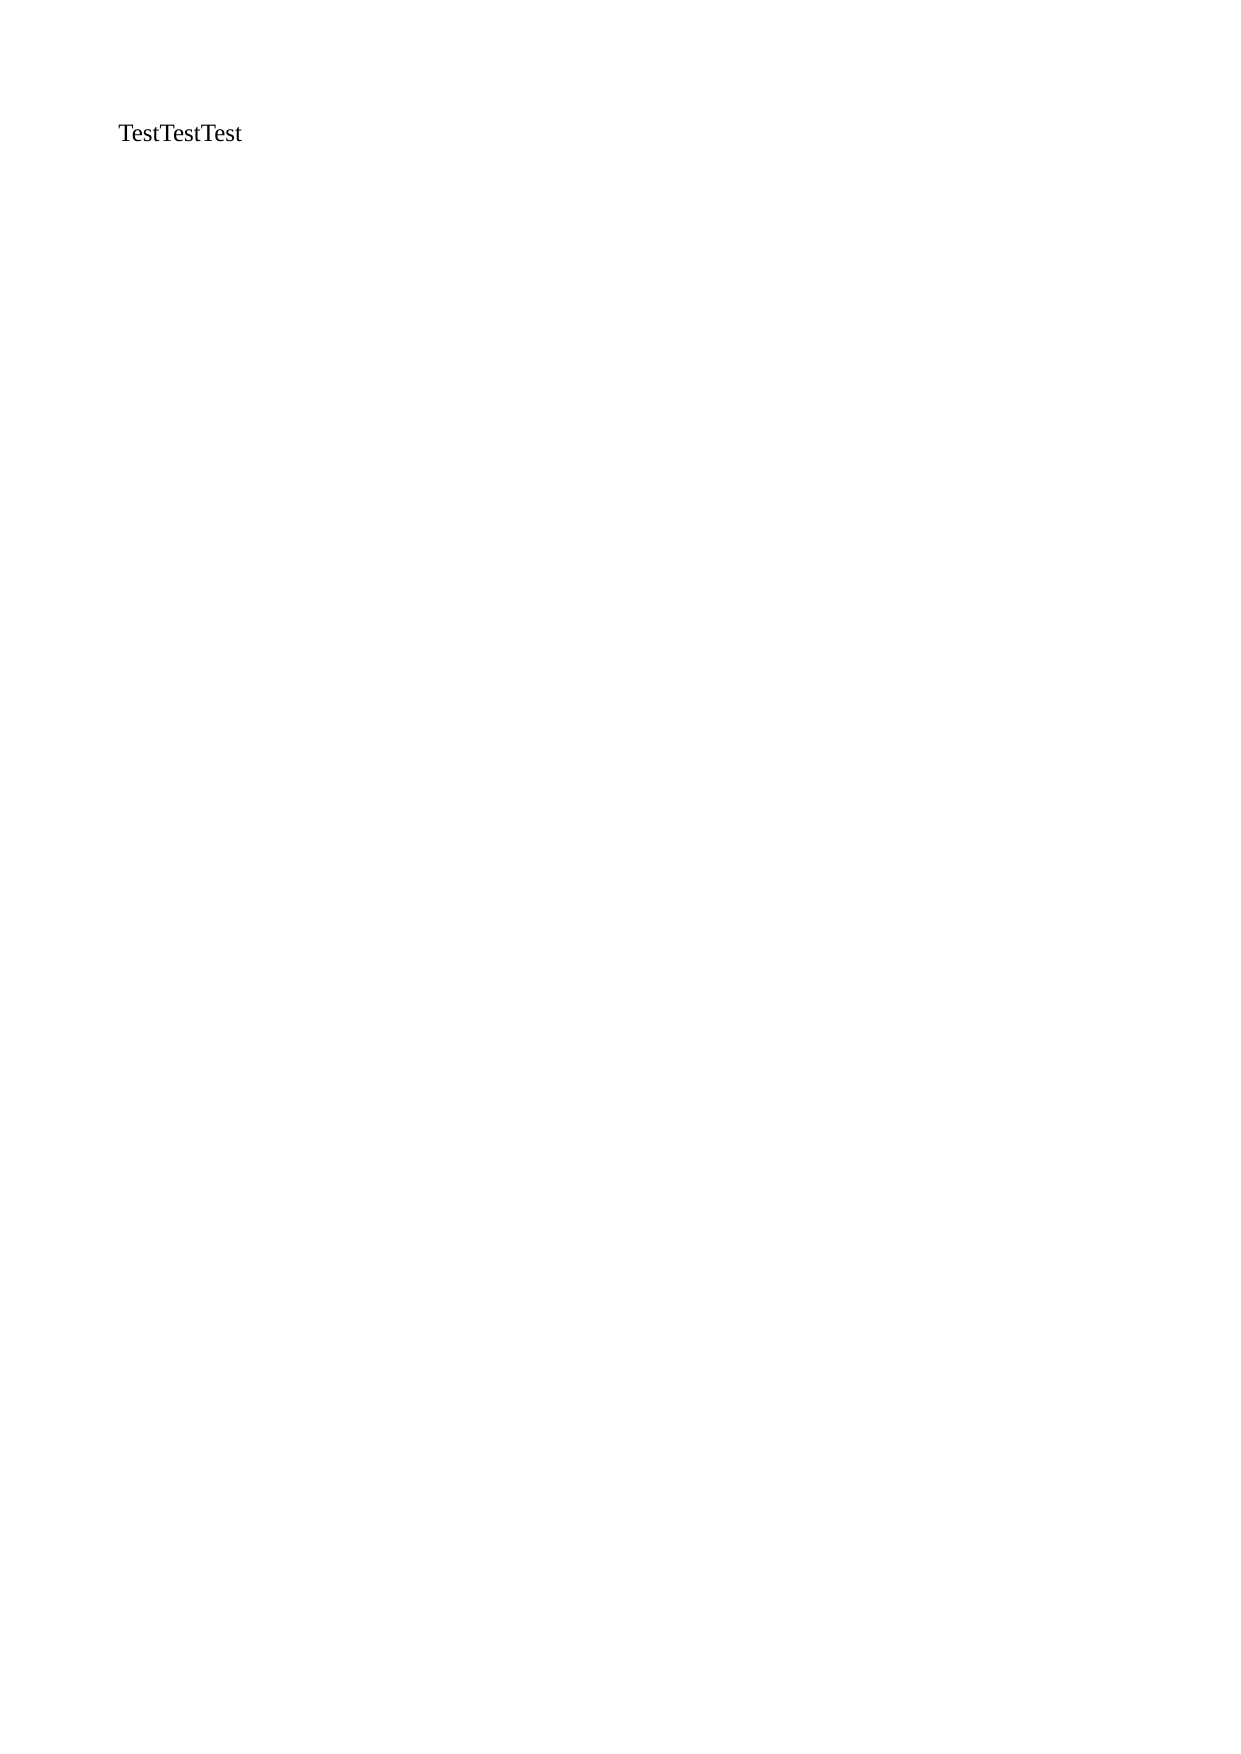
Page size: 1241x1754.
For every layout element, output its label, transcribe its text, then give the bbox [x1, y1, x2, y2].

text TestTestTest [118, 118, 1122, 147]
